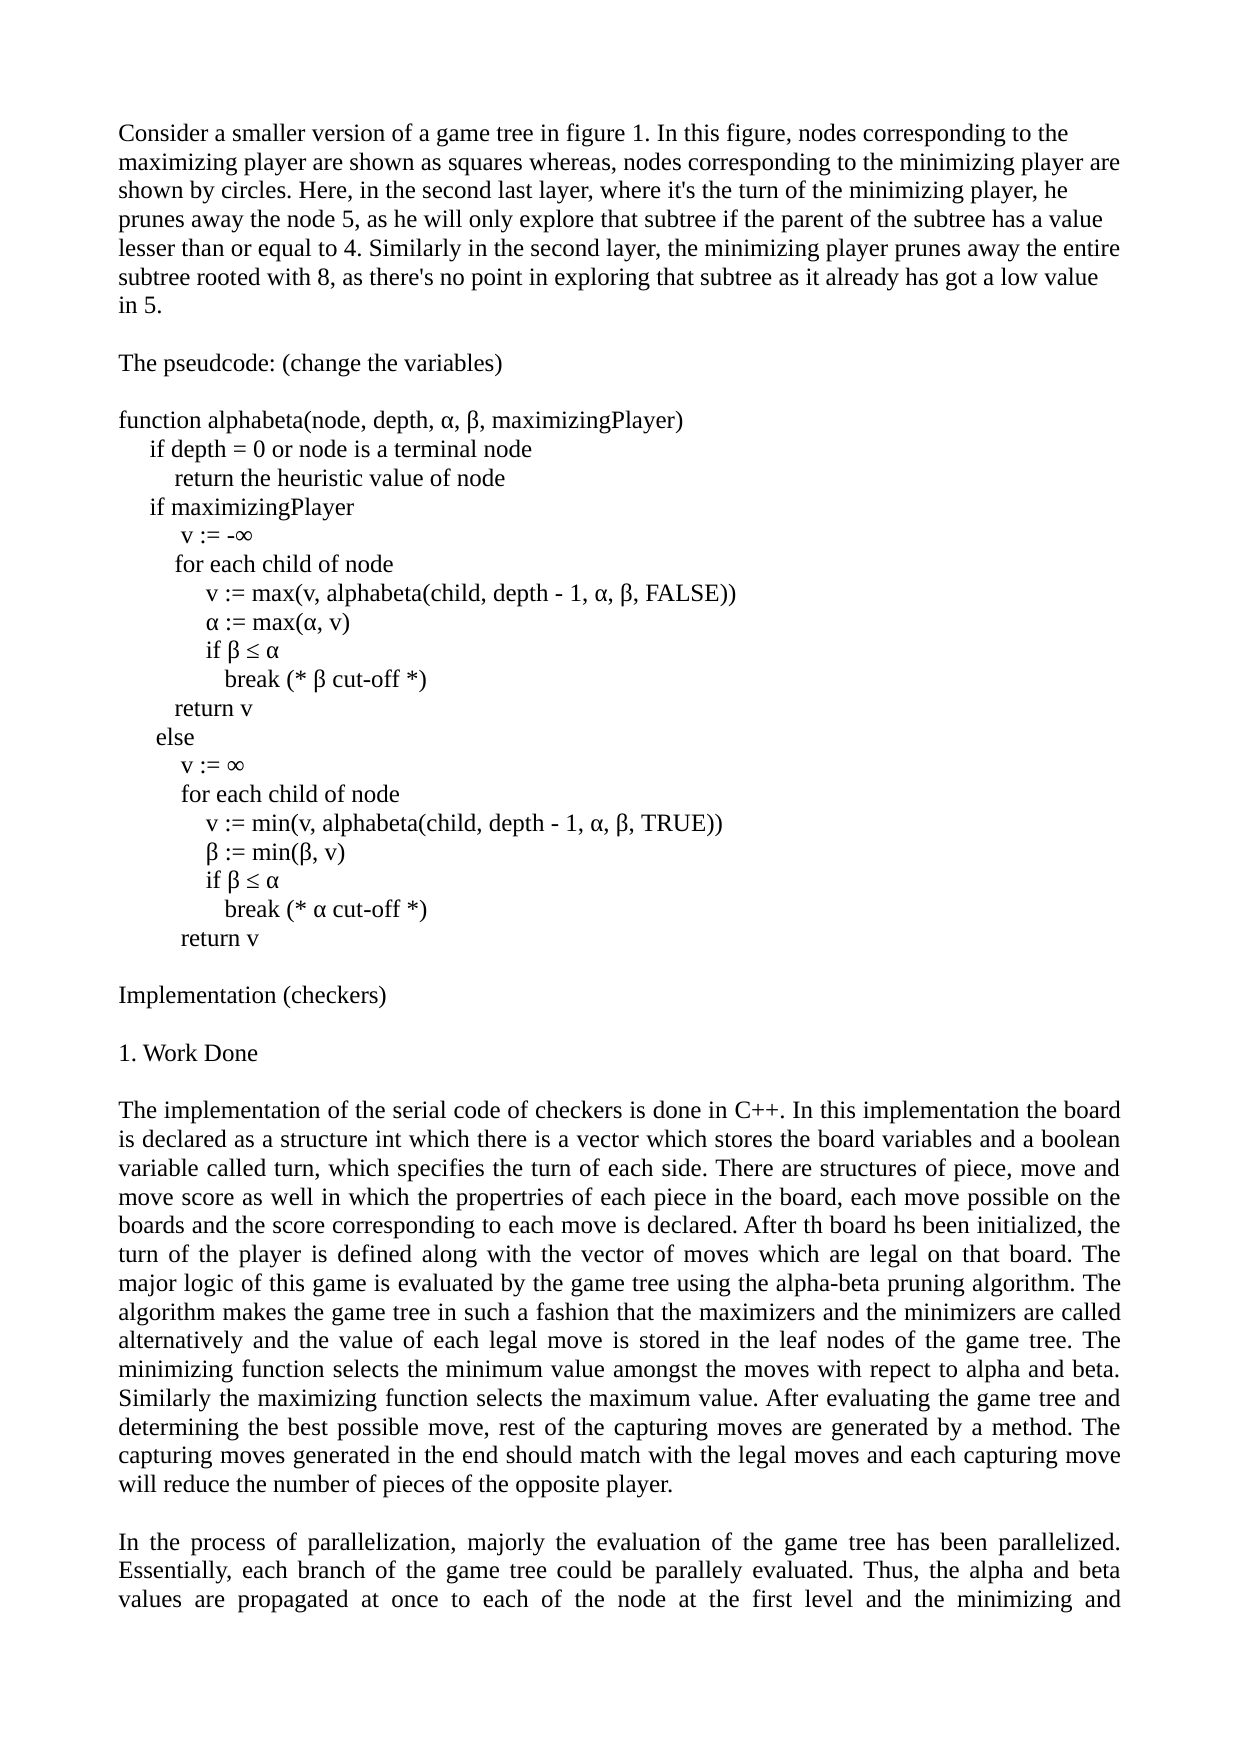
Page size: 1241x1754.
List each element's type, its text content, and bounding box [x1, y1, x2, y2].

text else [118, 722, 1122, 751]
text v := ∞ [118, 751, 1122, 779]
text 1. Work Done [118, 1038, 1122, 1067]
text function alphabeta(node, depth, α, β, maximizingPlayer) [118, 406, 1122, 434]
text v := max(v, alphabeta(child, depth - 1, α, β, FALSE)) [118, 578, 1122, 607]
text return the heuristic value of node [118, 463, 1122, 492]
text β := min(β, v) [118, 837, 1122, 866]
text if β ≤ α [118, 636, 1122, 664]
text break (* β cut-off *) [118, 664, 1122, 693]
text for each child of node [118, 779, 1122, 808]
text In the process of parallelization, majorly the evaluation of the game tree has been parallelized. Essentially, each branch of the game tree could be parallely evaluated. Thus, the alpha and beta values are propagated at once to each of the node at the first level and the minimizing and [118, 1527, 1122, 1613]
text Consider a smaller version of a game tree in figure 1. In this figure, nodes corresponding to the maximizing player are shown as squares whereas, nodes corresponding to the minimizing player are shown by circles. Here, in the second last layer, where it's the turn of the minimizing player, he prunes away the node 5, as he will only explore that subtree if the parent of the subtree has a value lesser than or equal to 4. Similarly in the second layer, the minimizing player prunes away the entire subtree rooted with 8, as there's no point in exploring that subtree as it already has got a low value in 5. [118, 118, 1122, 319]
text v := -∞ [118, 521, 1122, 549]
text The pseudcode: (change the variables) [118, 348, 1122, 377]
text v := min(v, alphabeta(child, depth - 1, α, β, TRUE)) [118, 808, 1122, 837]
text The implementation of the serial code of checkers is done in C++. In this implementation the board is declared as a structure int which there is a vector which stores the board variables and a boolean variable called turn, which specifies the turn of each side. There are structures of piece, move and move score as well in which the propertries of each piece in the board, each move possible on the boards and the score corresponding to each move is declared. After th board hs been initialized, the turn of the player is defined along with the vector of moves which are legal on that board. The major logic of this game is evaluated by the game tree using the alpha-beta pruning algorithm. The algorithm makes the game tree in such a fashion that the maximizers and the minimizers are called alternatively and the value of each legal move is stored in the leaf nodes of the game tree. The minimizing function selects the minimum value amongst the moves with repect to alpha and beta. Similarly the maximizing function selects the maximum value. After evaluating the game tree and determining the best possible move, rest of the capturing moves are generated by a method. The capturing moves generated in the end should match with the legal moves and each capturing move will reduce the number of pieces of the opposite player. [118, 1096, 1122, 1498]
text α := max(α, v) [118, 607, 1122, 636]
text if β ≤ α [118, 866, 1122, 894]
text if maximizingPlayer [118, 492, 1122, 521]
text if depth = 0 or node is a terminal node [118, 434, 1122, 463]
text break (* α cut-off *) [118, 894, 1122, 923]
text return v [118, 923, 1122, 952]
text for each child of node [118, 549, 1122, 578]
text return v [118, 693, 1122, 722]
text Implementation (checkers) [118, 981, 1122, 1009]
